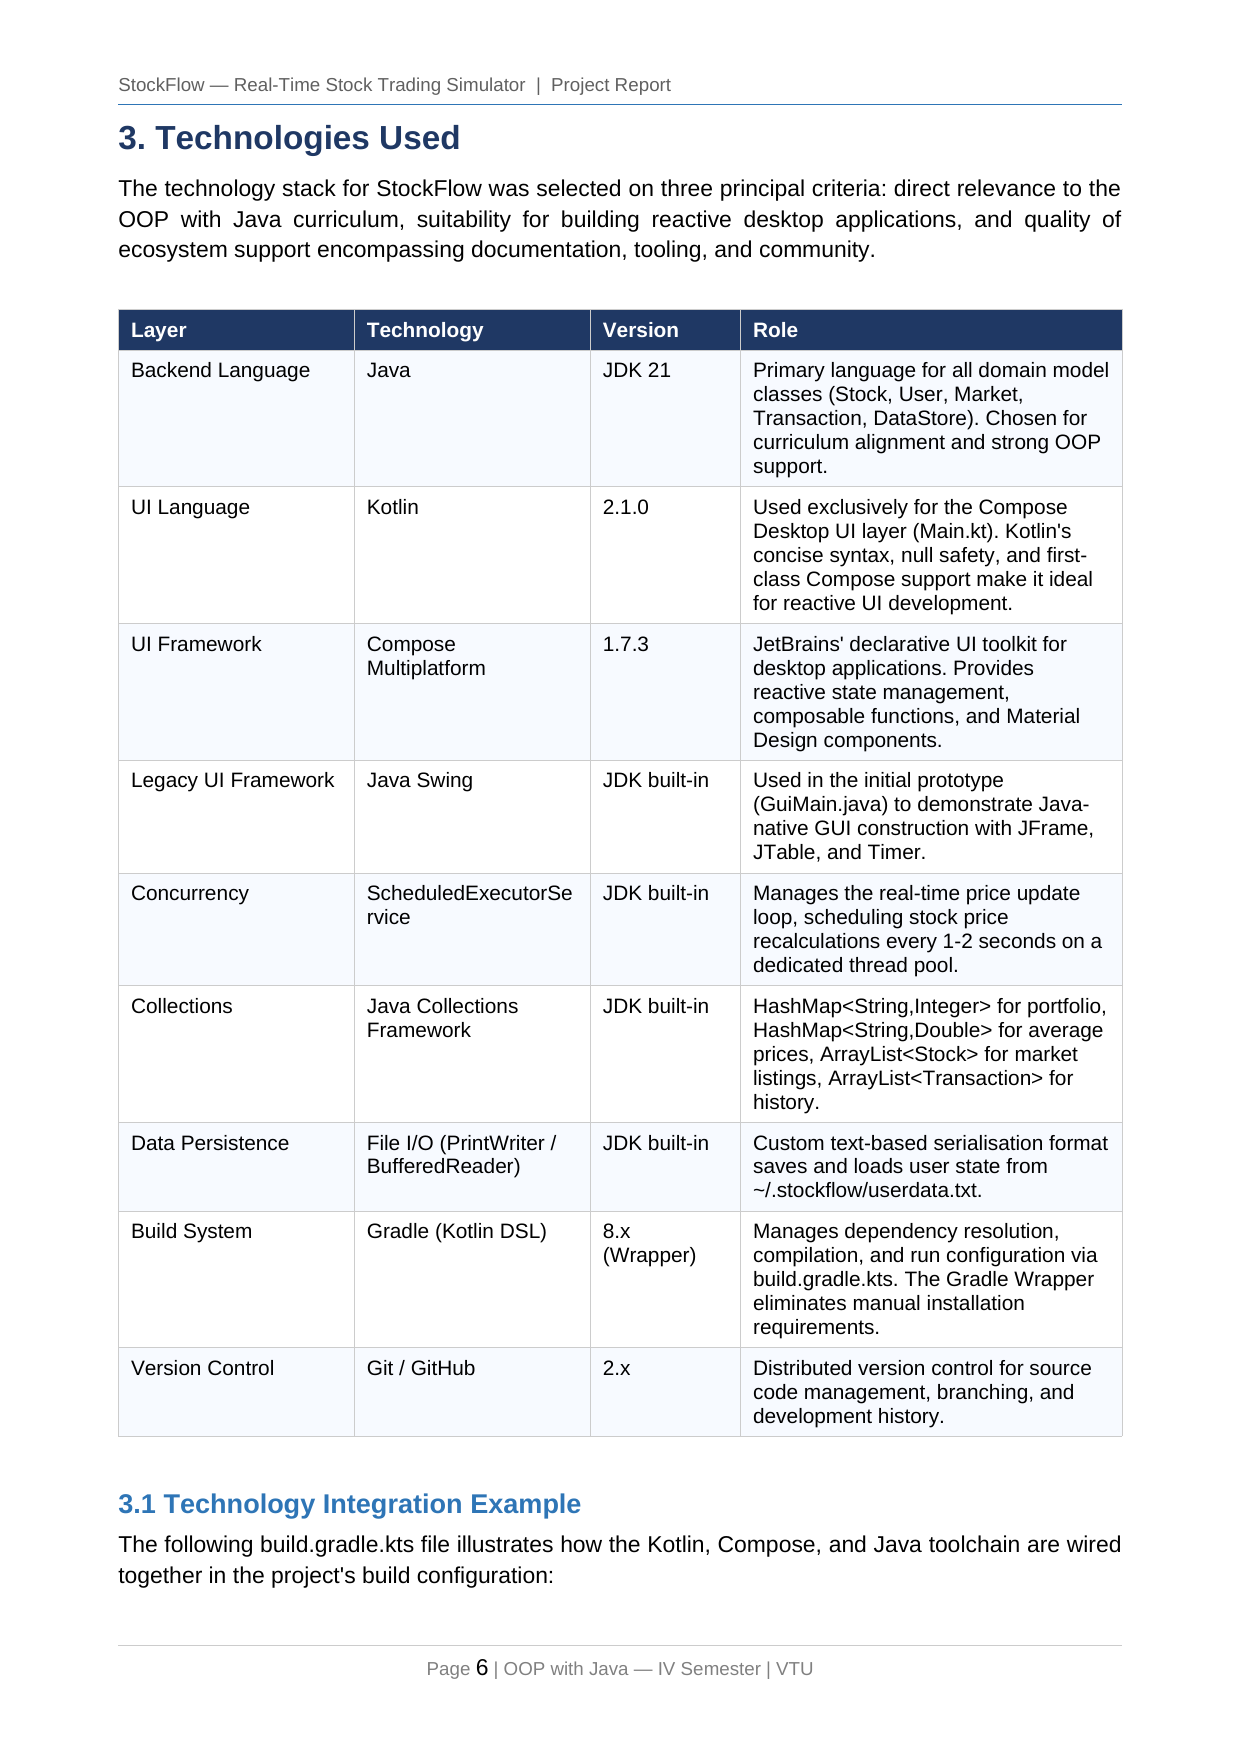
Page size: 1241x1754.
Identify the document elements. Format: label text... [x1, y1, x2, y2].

table_cell Java Collections Framework [355, 986, 590, 1122]
subtitle 3. Technologies Used [118, 118, 1122, 157]
table_cell HashMap<String,Integer> for portfolio, HashMap<String,Double> for average prices, ArrayList<Stock> for market listings, ArrayList<Transaction> for history. [741, 986, 1122, 1122]
table_cell Distributed version control for source code management, branching, and development history. [741, 1348, 1122, 1436]
table_cell JDK built-in [591, 986, 740, 1122]
table_cell Custom text-based serialisation format saves and loads user state from ~/.stockflow/userdata.txt. [741, 1123, 1122, 1211]
table_header Version [591, 310, 740, 350]
table_cell UI Framework [119, 624, 354, 760]
table_cell 1.7.3 [591, 624, 740, 760]
table_cell Compose Multiplatform [355, 624, 590, 760]
table_cell Legacy UI Framework [119, 761, 354, 872]
table_cell Manages dependency resolution, compilation, and run configuration via build.gradle.kts. The Gradle Wrapper eliminates manual installation requirements. [741, 1212, 1122, 1347]
table_cell Version Control [119, 1348, 354, 1436]
table_cell Concurrency [119, 874, 354, 985]
table_cell ScheduledExecutorService [355, 874, 590, 985]
table_cell Used in the initial prototype (GuiMain.java) to demonstrate Java-native GUI construction with JFrame, JTable, and Timer. [741, 761, 1122, 872]
table_cell Collections [119, 986, 354, 1122]
table_cell Build System [119, 1212, 354, 1347]
text The technology stack for StockFlow was selected on three principal criteria: direct relevance to the OOP with Java curriculum, suitability for building reactive desktop applications, and quality of ecosystem support encompassing documentation, tooling, and community. [118, 175, 1122, 262]
table_cell File I/O (PrintWriter / BufferedReader) [355, 1123, 590, 1211]
table_header Layer [119, 310, 354, 350]
table_cell Java Swing [355, 761, 590, 872]
table_cell 2.1.0 [591, 487, 740, 623]
table_header Role [741, 310, 1122, 350]
subtitle 3.1 Technology Integration Example [118, 1488, 1122, 1519]
table_cell Gradle (Kotlin DSL) [355, 1212, 590, 1347]
table_header Technology [355, 310, 590, 350]
table_cell Data Persistence [119, 1123, 354, 1211]
table_cell Backend Language [119, 351, 354, 486]
text The following build.gradle.kts file illustrates how the Kotlin, Compose, and Java toolchain are wired together in the project's build configuration: [118, 1531, 1122, 1588]
table_cell UI Language [119, 487, 354, 623]
table_cell Java [355, 351, 590, 486]
table_cell Kotlin [355, 487, 590, 623]
table_cell JDK built-in [591, 761, 740, 872]
table_cell Git / GitHub [355, 1348, 590, 1436]
table_cell Used exclusively for the Compose Desktop UI layer (Main.kt). Kotlin's concise syntax, null safety, and first-class Compose support make it ideal for reactive UI development. [741, 487, 1122, 623]
table_cell Manages the real-time price update loop, scheduling stock price recalculations every 1-2 seconds on a dedicated thread pool. [741, 874, 1122, 985]
table_cell 8.x (Wrapper) [591, 1212, 740, 1347]
table_cell Primary language for all domain model classes (Stock, User, Market, Transaction, DataStore). Chosen for curriculum alignment and strong OOP support. [741, 351, 1122, 486]
table_cell 2.x [591, 1348, 740, 1436]
table_cell JDK built-in [591, 1123, 740, 1211]
table_cell JDK built-in [591, 874, 740, 985]
table_cell JDK 21 [591, 351, 740, 486]
table_cell JetBrains' declarative UI toolkit for desktop applications. Provides reactive state management, composable functions, and Material Design components. [741, 624, 1122, 760]
